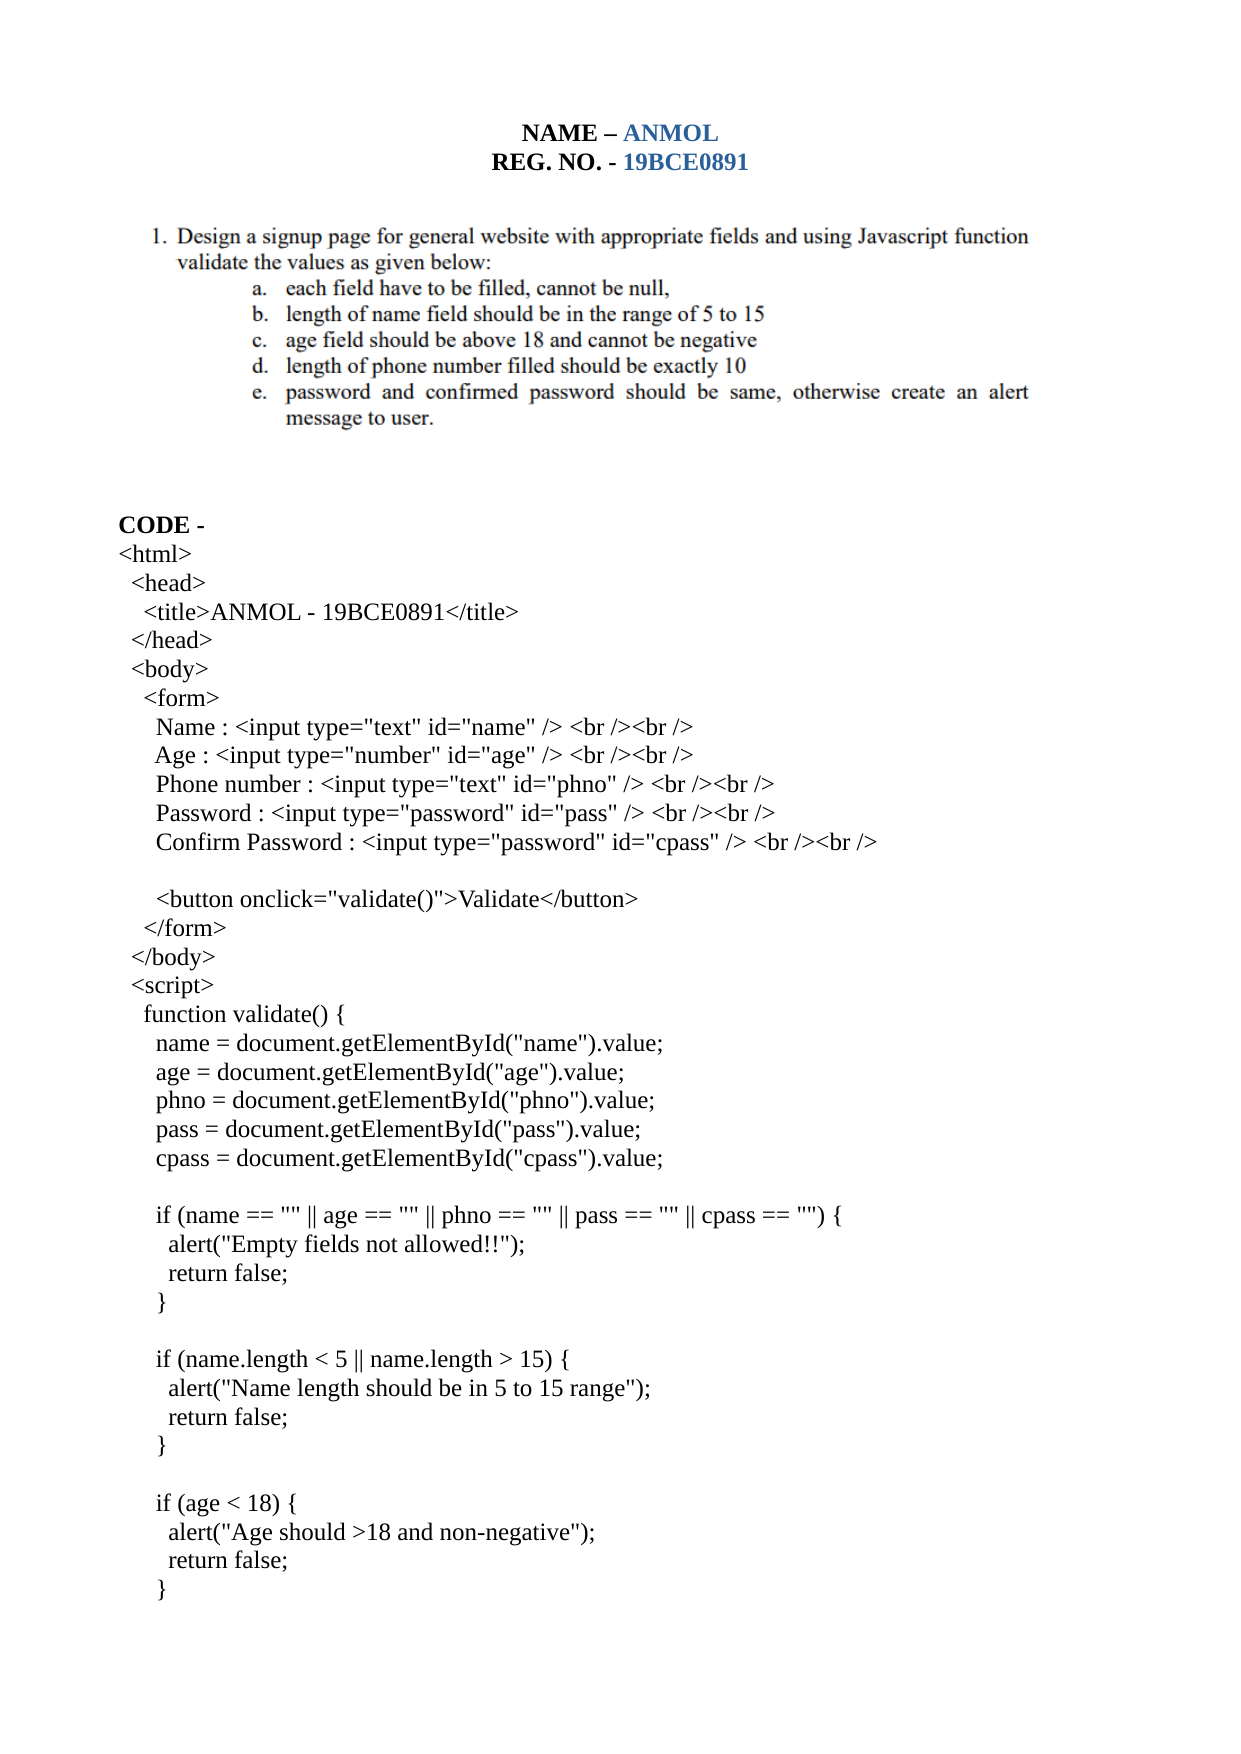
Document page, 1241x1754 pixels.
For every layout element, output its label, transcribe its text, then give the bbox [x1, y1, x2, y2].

text REG. NO. - 19BCE0891 [118, 147, 1122, 176]
text phno = document.getElementById("phno").value; [118, 1086, 1122, 1114]
text if (name.length < 5 || name.length > 15) { [118, 1344, 1122, 1373]
text alert("Age should >18 and non-negative"); [118, 1517, 1122, 1546]
text Confirm Password : <input type="password" id="cpass" /> <br /><br /> [118, 827, 1122, 856]
text <button onclick="validate()">Validate</button> [118, 884, 1122, 913]
text <script> [118, 971, 1122, 999]
text if (age < 18) { [118, 1488, 1122, 1517]
text <html> [118, 539, 1122, 568]
text cpass = document.getElementById("cpass").value; [118, 1143, 1122, 1172]
text alert("Empty fields not allowed!!"); [118, 1229, 1122, 1258]
text return false; [118, 1546, 1122, 1574]
text pass = document.getElementById("pass").value; [118, 1114, 1122, 1143]
text <body> [118, 654, 1122, 683]
text return false; [118, 1258, 1122, 1287]
text <head> [118, 568, 1122, 597]
text age = document.getElementById("age").value; [118, 1057, 1122, 1086]
text NAME – ANMOL [118, 118, 1122, 147]
text return false; [118, 1402, 1122, 1431]
text <form> [118, 683, 1122, 712]
text name = document.getElementById("name").value; [118, 1028, 1122, 1057]
picture [118, 204, 1123, 453]
text Phone number : <input type="text" id="phno" /> <br /><br /> [118, 769, 1122, 798]
text } [118, 1431, 1122, 1459]
text Password : <input type="password" id="pass" /> <br /><br /> [118, 798, 1122, 827]
text alert("Name length should be in 5 to 15 range"); [118, 1373, 1122, 1402]
text function validate() { [118, 999, 1122, 1028]
text Age : <input type="number" id="age" /> <br /><br /> [118, 741, 1122, 769]
text } [118, 1287, 1122, 1316]
text </head> [118, 626, 1122, 654]
text </body> [118, 942, 1122, 971]
text if (name == "" || age == "" || phno == "" || pass == "" || cpass == "") { [118, 1201, 1122, 1229]
text </form> [118, 913, 1122, 942]
text CODE - [118, 511, 1122, 539]
text Name : <input type="text" id="name" /> <br /><br /> [118, 712, 1122, 741]
text <title>ANMOL - 19BCE0891</title> [118, 597, 1122, 626]
text } [118, 1574, 1122, 1603]
